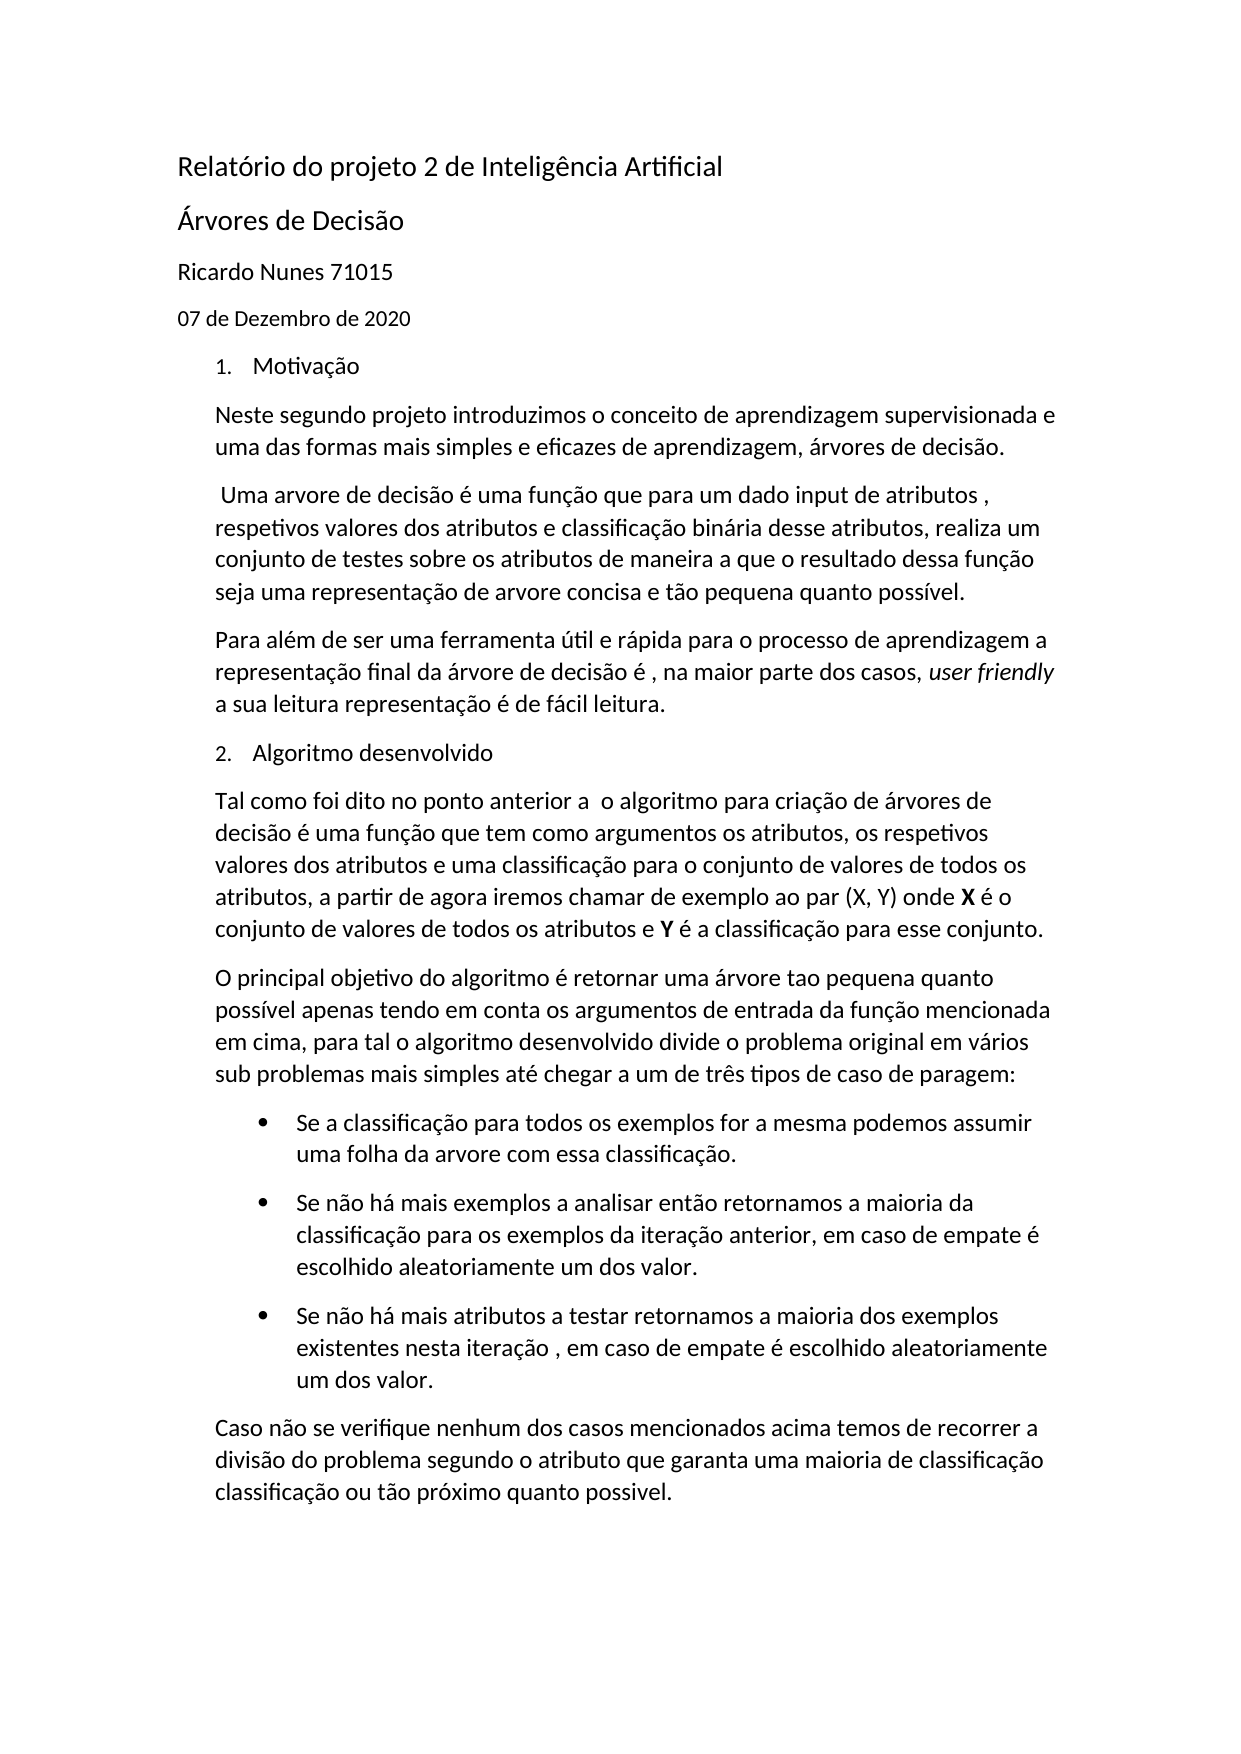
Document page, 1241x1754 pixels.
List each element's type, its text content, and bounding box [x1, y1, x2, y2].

text O principal objetivo do algoritmo é retornar uma árvore tao pequena quanto possível apenas tendo em conta os argumentos de entrada da função mencionada em cima, para tal o algoritmo desenvolvido divide o problema original em vários sub problemas mais simples até chegar a um de três tipos de caso de paragem: [215, 962, 1063, 1088]
text Árvores de Decisão [177, 202, 1063, 237]
list Se não há mais exemplos a analisar então retornamos a maioria da classificação para os exemplos da iteração anterior, em caso de empate é escolhido aleatoriamente um dos valor. [258, 1187, 1063, 1282]
text Neste segundo projeto introduzimos o conceito de aprendizagem supervisionada e uma das formas mais simples e eficazes de aprendizagem, árvores de decisão. [215, 399, 1063, 462]
text Para além de ser uma ferramenta útil e rápida para o processo de aprendizagem a representação final da árvore de decisão é , na maior parte dos casos, user friendly a sua leitura representação é de fácil leitura. [215, 624, 1063, 719]
list Algoritmo desenvolvido [215, 737, 1063, 767]
list Se a classificação para todos os exemplos for a mesma podemos assumir uma folha da arvore com essa classificação. [258, 1107, 1063, 1169]
text Uma arvore de decisão é uma função que para um dado input de atributos , respetivos valores dos atributos e classificação binária desse atributos, realiza um conjunto de testes sobre os atributos de maneira a que o resultado dessa função seja uma representação de arvore concisa e tão pequena quanto possível. [215, 480, 1063, 606]
text Caso não se verifique nenhum dos casos mencionados acima temos de recorrer a divisão do problema segundo o atributo que garanta uma maioria de classificação classificação ou tão próximo quanto possivel. [215, 1412, 1063, 1507]
text 07 de Dezembro de 2020 [177, 304, 1063, 332]
list Motivação [215, 350, 1063, 381]
text Relatório do projeto 2 de Inteligência Artificial [177, 148, 1063, 183]
text Tal como foi dito no ponto anterior a o algoritmo para criação de árvores de decisão é uma função que tem como argumentos os atributos, os respetivos valores dos atributos e uma classificação para o conjunto de valores de todos os atributos, a partir de agora iremos chamar de exemplo ao par (X, Y) onde X é o conjunto de valores de todos os atributos e Y é a classificação para esse conjunto. [215, 786, 1063, 944]
list Se não há mais atributos a testar retornamos a maioria dos exemplos existentes nesta iteração , em caso de empate é escolhido aleatoriamente um dos valor. [258, 1300, 1063, 1394]
text Ricardo Nunes 71015 [177, 256, 1063, 286]
